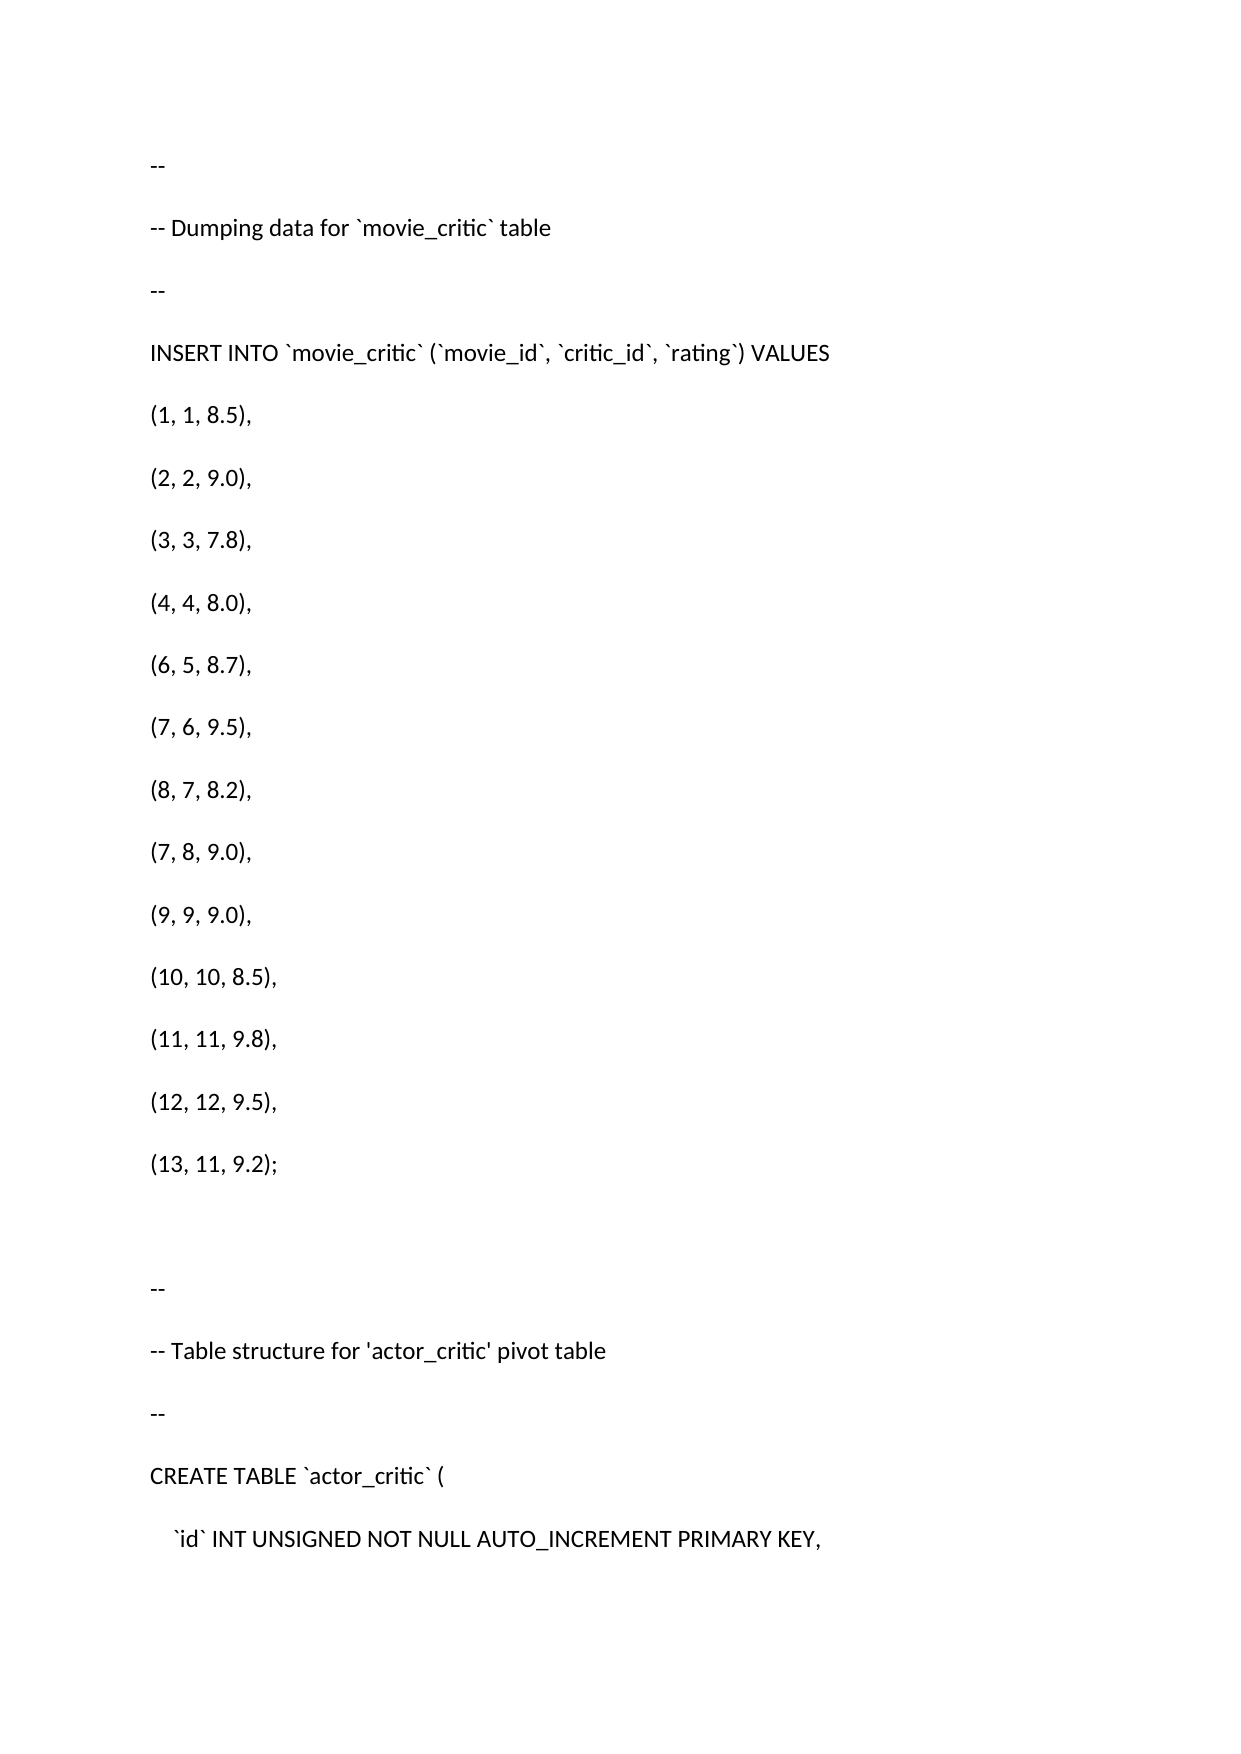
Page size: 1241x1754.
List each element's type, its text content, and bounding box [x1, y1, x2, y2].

text `id` INT UNSIGNED NOT NULL AUTO_INCREMENT PRIMARY KEY, [150, 1523, 1090, 1553]
text (1, 1, 8.5), [150, 399, 1090, 430]
text (2, 2, 9.0), [150, 462, 1090, 492]
text (7, 8, 9.0), [150, 836, 1090, 867]
text (6, 5, 8.7), [150, 649, 1090, 680]
text (9, 9, 9.0), [150, 899, 1090, 929]
text (8, 7, 8.2), [150, 774, 1090, 804]
text -- Table structure for 'actor_critic' pivot table [150, 1336, 1090, 1366]
text -- [150, 1398, 1090, 1428]
text (4, 4, 8.0), [150, 587, 1090, 617]
text (10, 10, 8.5), [150, 961, 1090, 992]
text (12, 12, 9.5), [150, 1086, 1090, 1116]
text (13, 11, 9.2); [150, 1148, 1090, 1179]
text (7, 6, 9.5), [150, 712, 1090, 742]
text -- [150, 275, 1090, 305]
text (3, 3, 7.8), [150, 524, 1090, 555]
text -- [150, 150, 1090, 181]
text (11, 11, 9.8), [150, 1023, 1090, 1054]
text -- [150, 1273, 1090, 1304]
text INSERT INTO `movie_critic` (`movie_id`, `critic_id`, `rating`) VALUES [150, 337, 1090, 368]
text CREATE TABLE `actor_critic` ( [150, 1460, 1090, 1491]
text -- Dumping data for `movie_critic` table [150, 212, 1090, 243]
